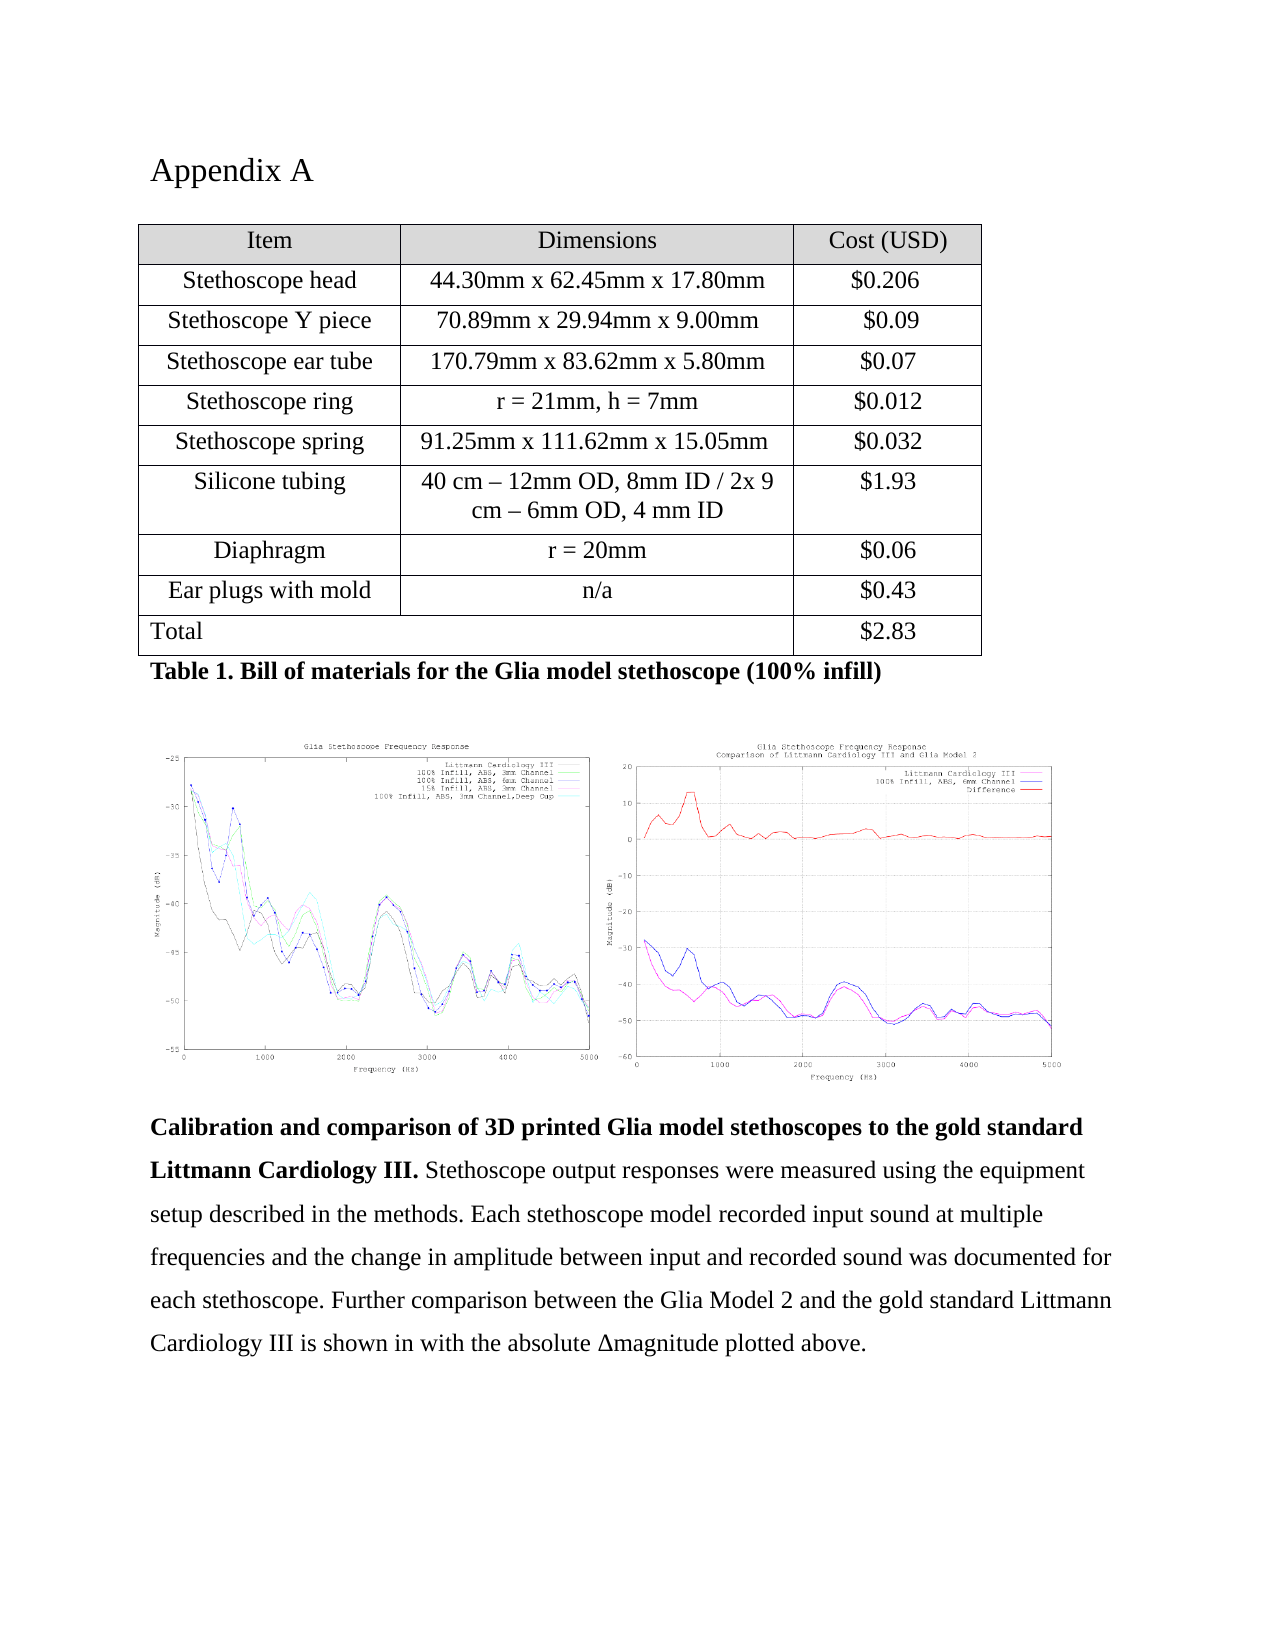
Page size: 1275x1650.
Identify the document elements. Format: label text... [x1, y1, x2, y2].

table_cell Stethoscope spring [139, 426, 400, 465]
table_cell $0.09 [794, 306, 981, 345]
table_cell Stethoscope ring [139, 386, 400, 425]
picture [150, 734, 1066, 1082]
table_cell 44.30mm x 62.45mm x 17.80mm [401, 265, 793, 304]
table_cell Ear plugs with mold [139, 576, 400, 615]
table_cell $1.93 [794, 466, 981, 534]
table_cell Total [139, 616, 793, 655]
text Calibration and comparison of 3D printed Glia model stethoscopes to the gold standard Littmann Cardiology III. Stethoscope output responses were measured using the equipment setup described in the methods. Each stethoscope model recorded input sound at multiple frequencies and the change in amplitude between input and recorded sound was documented for each stethoscope. Further comparison between the Glia Model 2 and the gold standard Littmann Cardiology III is shown in with the absolute Δmagnitude plotted above. [150, 1112, 1125, 1357]
table_cell $0.43 [794, 576, 981, 615]
table_cell $0.032 [794, 426, 981, 465]
table_header Item [139, 225, 400, 264]
table_cell r = 21mm, h = 7mm [401, 386, 793, 425]
text Appendix A [150, 150, 1125, 188]
table_cell $0.012 [794, 386, 981, 425]
table_cell Silicone tubing [139, 466, 400, 534]
text Table 1. Bill of materials for the Glia model stethoscope (100% infill) [150, 656, 1125, 685]
table_cell r = 20mm [401, 535, 793, 574]
table_cell Stethoscope head [139, 265, 400, 304]
table_cell $0.07 [794, 346, 981, 385]
table_cell $2.83 [794, 616, 981, 655]
table_cell 70.89mm x 29.94mm x 9.00mm [401, 306, 793, 345]
table_cell Diaphragm [139, 535, 400, 574]
table_cell 91.25mm x 111.62mm x 15.05mm [401, 426, 793, 465]
table_header Dimensions [401, 225, 793, 264]
table_cell 170.79mm x 83.62mm x 5.80mm [401, 346, 793, 385]
table_cell $0.06 [794, 535, 981, 574]
table_cell Stethoscope Y piece [139, 306, 400, 345]
table_cell $0.206 [794, 265, 981, 304]
table_cell 40 cm – 12mm OD, 8mm ID / 2x 9 cm – 6mm OD, 4 mm ID [401, 466, 793, 534]
table_cell n/a [401, 576, 793, 615]
table_cell Stethoscope ear tube [139, 346, 400, 385]
table_header Cost (USD) [794, 225, 981, 264]
